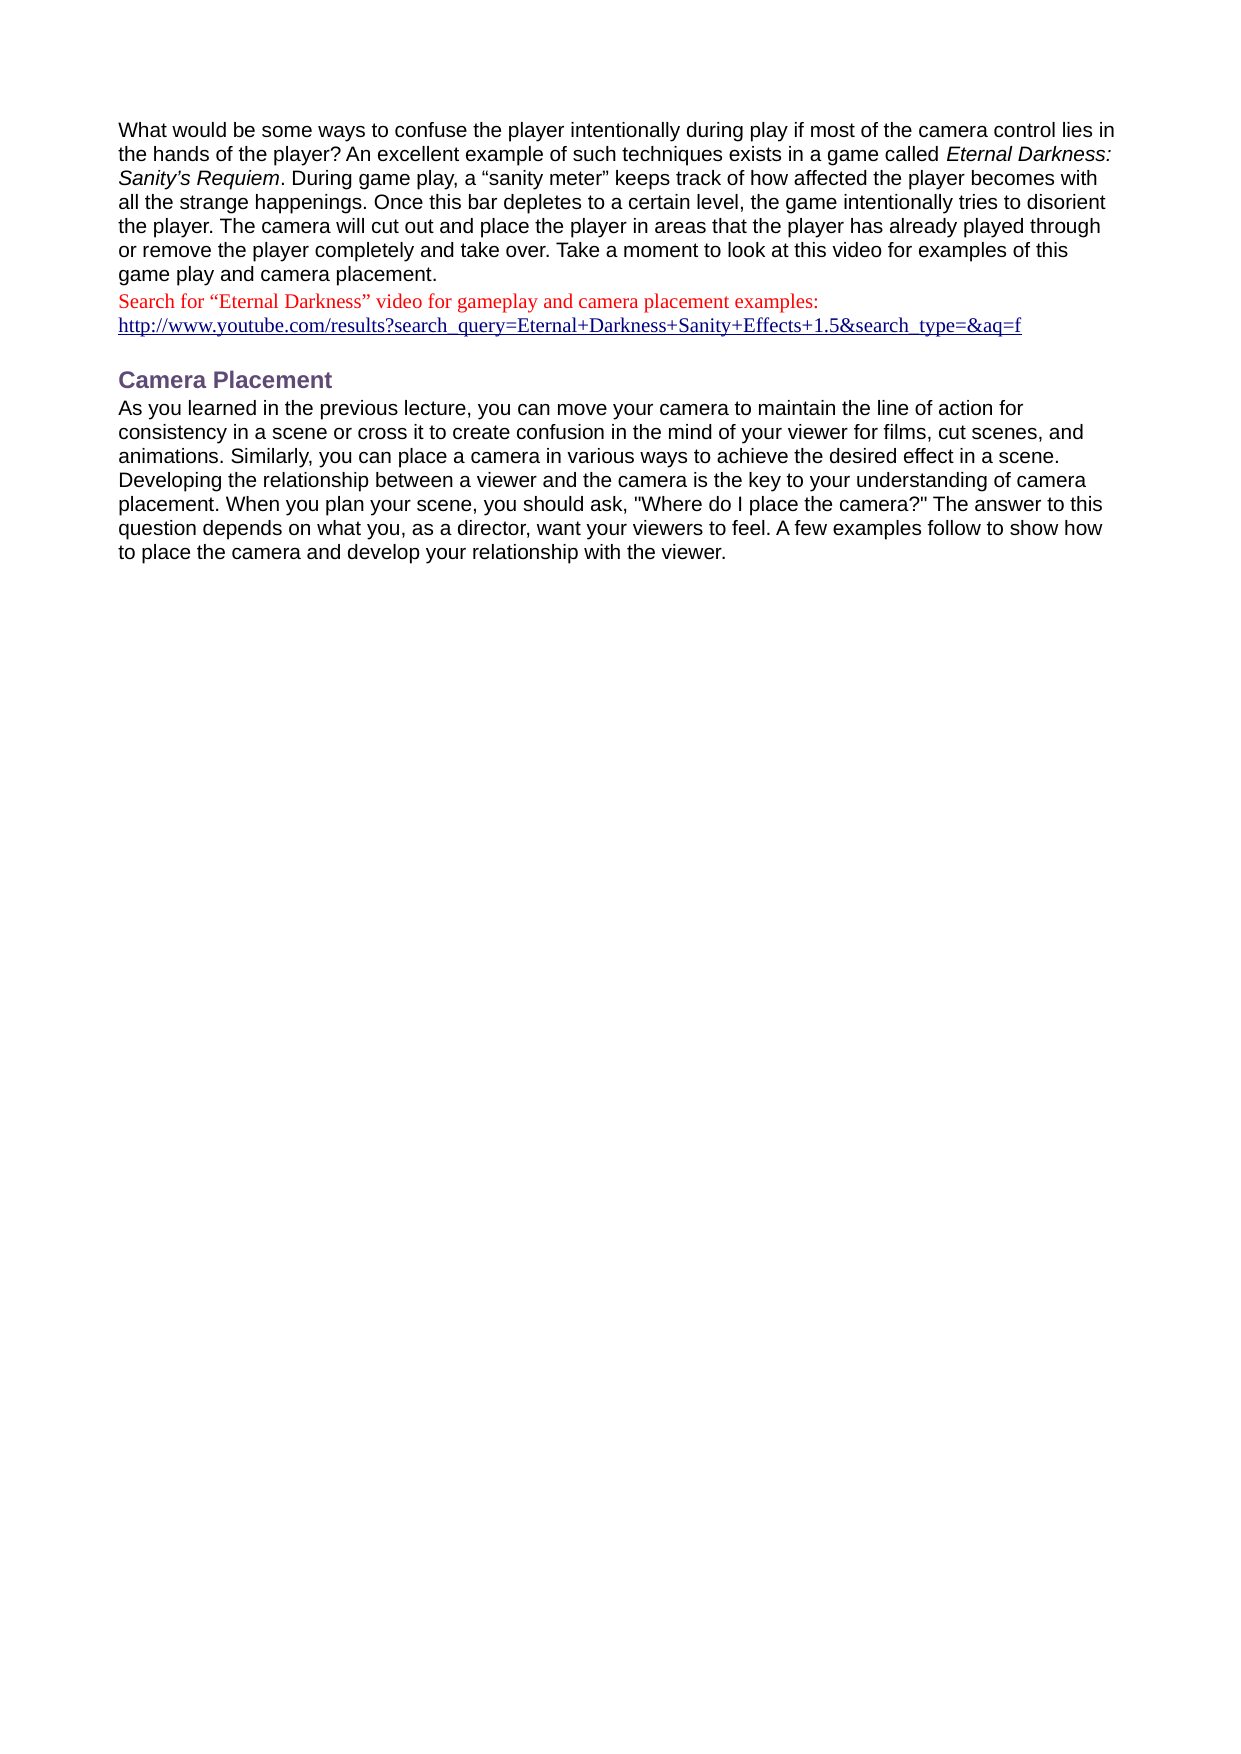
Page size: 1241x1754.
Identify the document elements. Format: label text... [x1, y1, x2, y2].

text Search for “Eternal Darkness” video for gameplay and camera placement examples: [118, 289, 1122, 313]
text What would be some ways to confuse the player intentionally during play if most of the camera control lies in the hands of the player? An excellent example of such techniques exists in a game called Eternal Darkness: Sanity’s Requiem. During game play, a “sanity meter” keeps track of how affected the player becomes with all the strange happenings. Once this bar depletes to a certain level, the game intentionally tries to disorient the player. The camera will cut out and place the player in areas that the player has already played through or remove the player completely and take over. Take a moment to look at this video for examples of this game play and camera placement. [118, 118, 1122, 286]
text As you learned in the previous lecture, you can move your camera to maintain the line of action for consistency in a scene or cross it to create confusion in the mind of your viewer for films, cut scenes, and animations. Similarly, you can place a camera in various ways to achieve the desired effect in a scene. Developing the relationship between a viewer and the camera is the key to your understanding of camera placement. When you plan your scene, you should ask, "Where do I place the camera?" The answer to this question depends on what you, as a director, want your viewers to feel. A few examples follow to show how to place the camera and develop your relationship with the viewer. [118, 396, 1122, 564]
text Camera Placement [118, 366, 1122, 393]
text http://www.youtube.com/results?search_query=Eternal+Darkness+Sanity+Effects+1.5&search_type=&aq=f [118, 313, 1122, 337]
